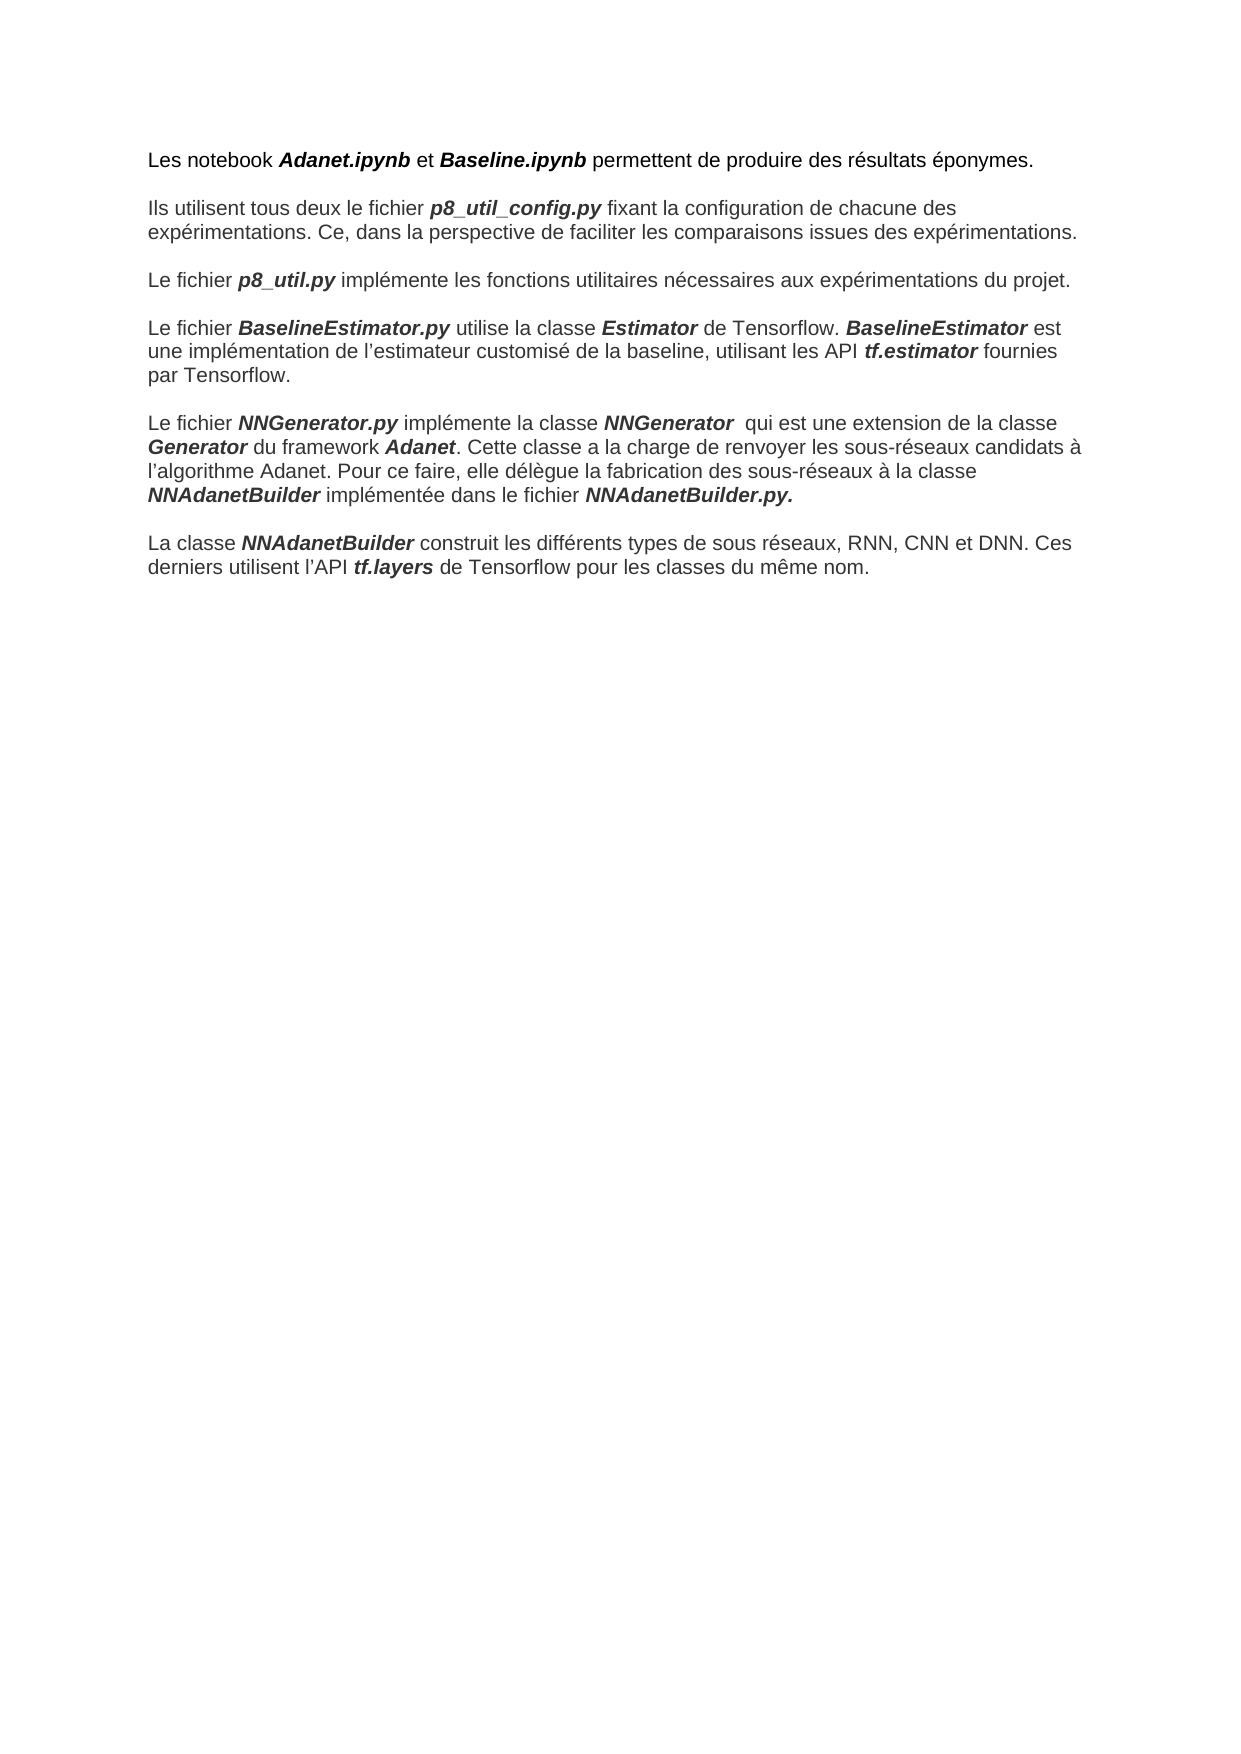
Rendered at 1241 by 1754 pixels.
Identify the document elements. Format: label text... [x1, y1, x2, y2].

text Ils utilisent tous deux le fichier p8_util_config.py fixant la configuration de chacune des expérimentations. Ce, dans la perspective de faciliter les comparaisons issues des expérimentations. [148, 196, 1092, 243]
text La classe NNAdanetBuilder construit les différents types de sous réseaux, RNN, CNN et DNN. Ces derniers utilisent l’API tf.layers de Tensorflow pour les classes du même nom. [148, 531, 1092, 579]
text Le fichier NNGenerator.py implémente la classe NNGenerator qui est une extension de la classe Generator du framework Adanet. Cette classe a la charge de renvoyer les sous-réseaux candidats à l’algorithme Adanet. Pour ce faire, elle délègue la fabrication des sous-réseaux à la classe NNAdanetBuilder implémentée dans le fichier NNAdanetBuilder.py. [148, 411, 1092, 507]
text Les notebook Adanet.ipynb et Baseline.ipynb permettent de produire des résultats éponymes. [148, 148, 1092, 172]
text Le fichier BaselineEstimator.py utilise la classe Estimator de Tensorflow. BaselineEstimator est une implémentation de l’estimateur customisé de la baseline, utilisant les API tf.estimator fournies par Tensorflow. [148, 315, 1092, 387]
text Le fichier p8_util.py implémente les fonctions utilitaires nécessaires aux expérimentations du projet. [148, 267, 1092, 291]
